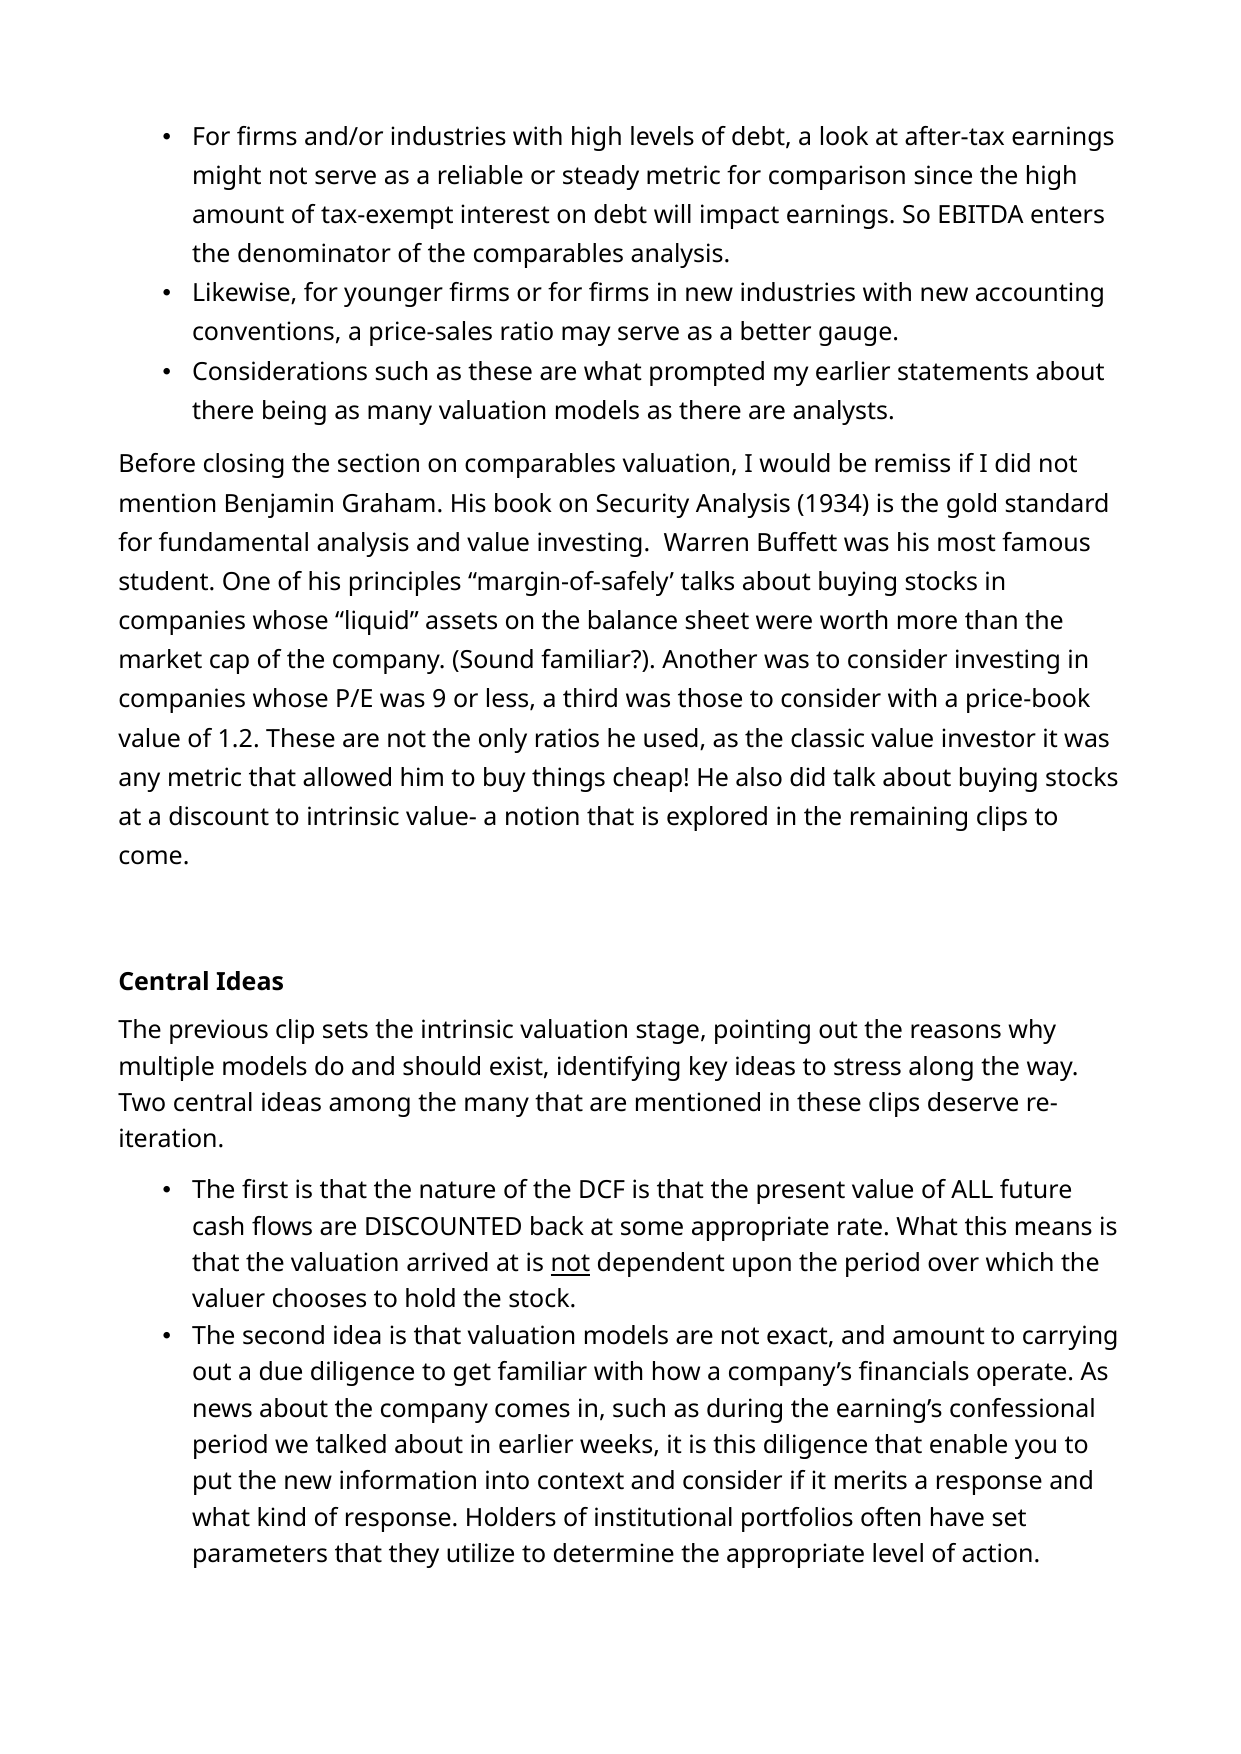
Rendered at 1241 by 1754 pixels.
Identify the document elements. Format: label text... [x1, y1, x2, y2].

list Likewise, for younger firms or for firms in new industries with new accounting conventions, a price-sales ratio may serve as a better gauge. [162, 275, 1122, 348]
list Considerations such as these are what prompted my earlier statements about there being as many valuation models as there are analysts. [162, 353, 1122, 426]
list The first is that the nature of the DCF is that the present value of ALL future cash flows are DISCOUNTED back at some appropriate rate. What this means is that the valuation arrived at is not dependent upon the period over which the valuer chooses to hold the stock. [162, 1172, 1122, 1315]
text The previous clip sets the intrinsic valuation stage, pointing out the reasons why multiple models do and should exist, identifying key ideas to stress along the way. Two central ideas among the many that are mentioned in these clips deserve re-iteration. [118, 1012, 1122, 1155]
text Before closing the section on comparables valuation, I would be remiss if I did not mention Benjamin Graham. His book on Security Analysis (1934) is the gold standard for fundamental analysis and value investing. Warren Buffett was his most famous student. One of his principles “margin-of-safely’ talks about buying stocks in companies whose “liquid” assets on the balance sheet were worth more than the market cap of the company. (Sound familiar?). Another was to consider investing in companies whose P/E was 9 or less, a third was those to consider with a price-book value of 1.2. These are not the only ratios he used, as the classic value investor it was any metric that allowed him to buy things cheap! He also did talk about buying stocks at a discount to intrinsic value- a notion that is explored in the remaining clips to come. [118, 446, 1122, 872]
subtitle Central Ideas [118, 963, 1122, 997]
list For firms and/or industries with high levels of debt, a look at after-tax earnings might not serve as a reliable or steady metric for comparison since the high amount of tax-exempt interest on debt will impact earnings. So EBITDA enters the denominator of the comparables analysis. [162, 118, 1122, 270]
list The second idea is that valuation models are not exact, and amount to carrying out a due diligence to get familiar with how a company’s financials operate. As news about the company comes in, such as during the earning’s confessional period we talked about in earlier weeks, it is this diligence that enable you to put the new information into context and consider if it merits a response and what kind of response. Holders of institutional portfolios often have set parameters that they utilize to determine the appropriate level of action. [162, 1317, 1122, 1570]
